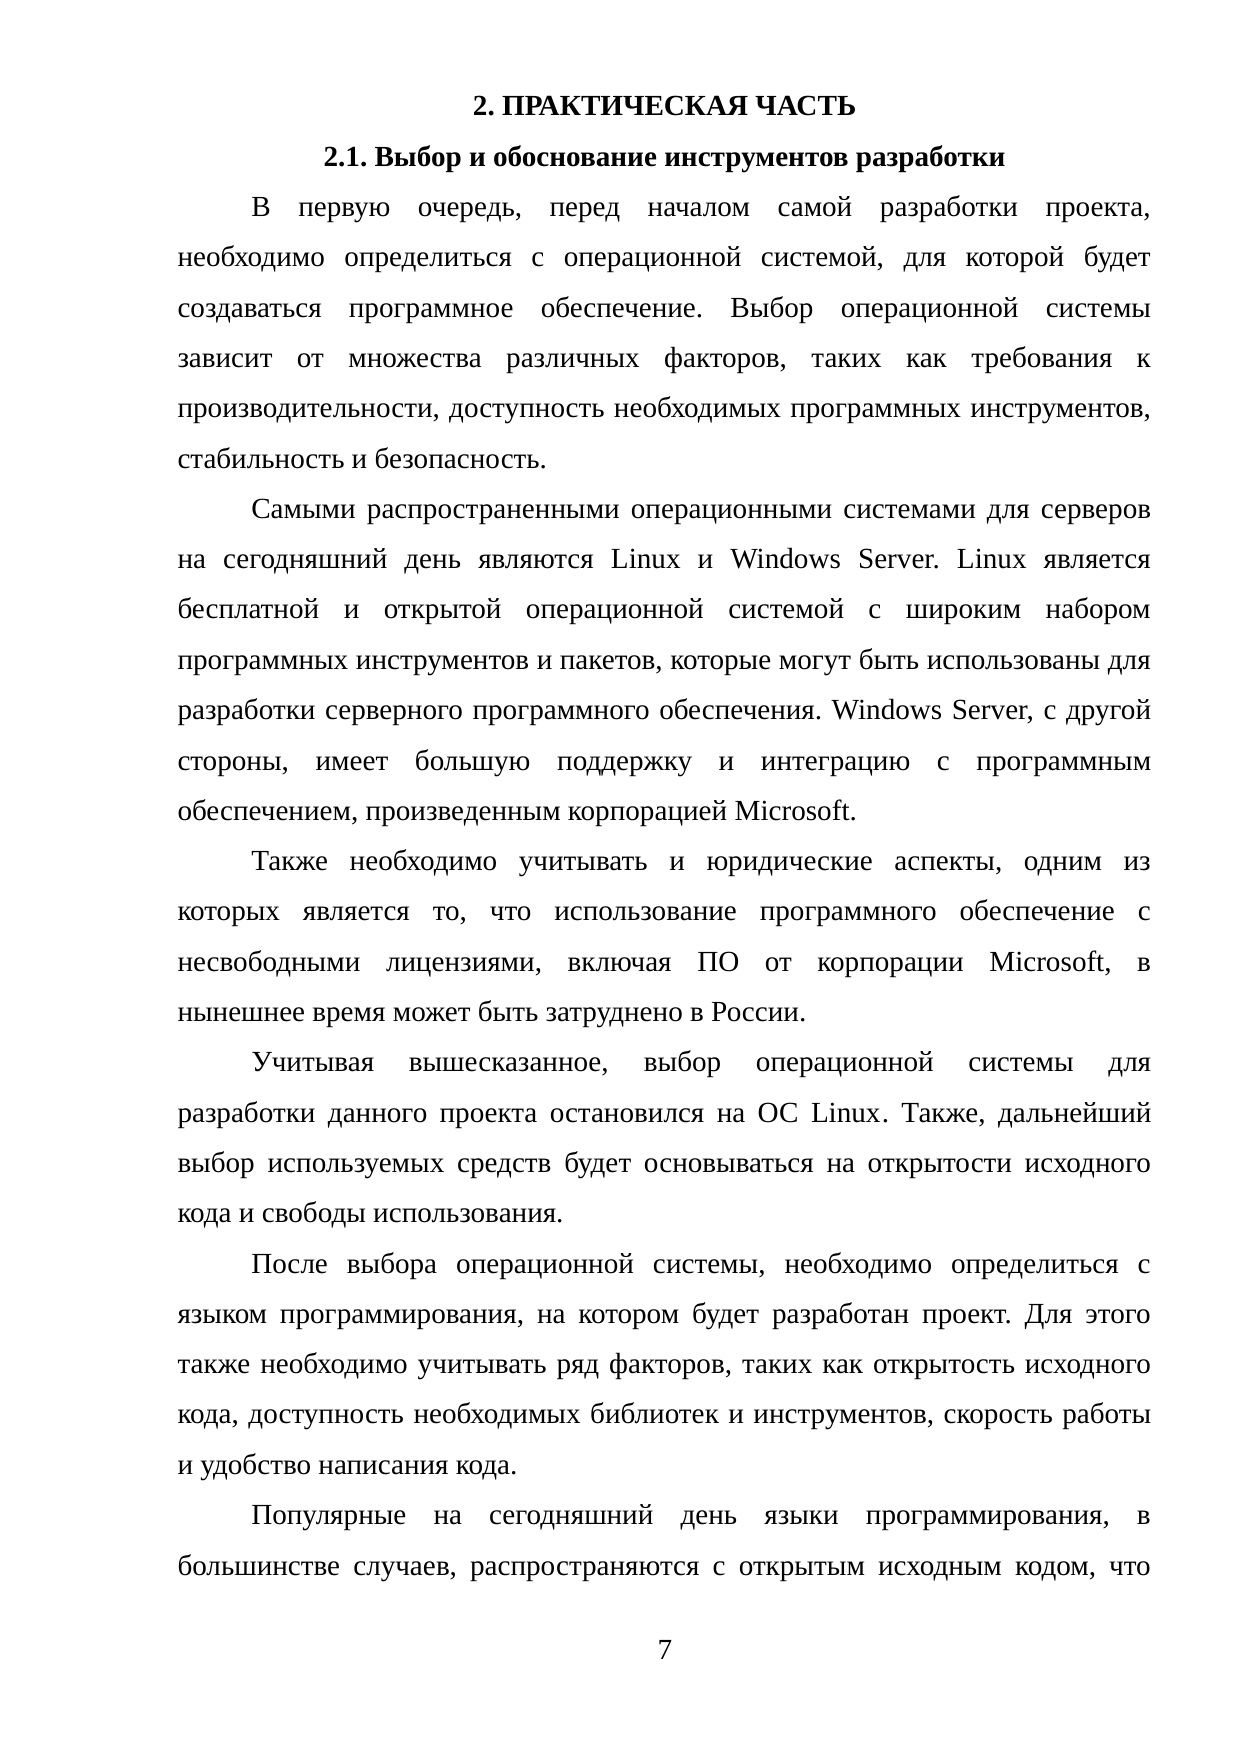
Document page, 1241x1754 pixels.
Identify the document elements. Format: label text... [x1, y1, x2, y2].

text После выбора операционной системы, необходимо определиться с языком программирования, на котором будет разработан проект. Для этого также необходимо учитывать ряд факторов, таких как открытость исходного кода, доступность необходимых библиотек и инструментов, скорость работы и удобство написания кода. [177, 1246, 1152, 1481]
text Популярные на сегодняшний день языки программирования, в большинстве случаев, распространяются с открытым исходным кодом, что [177, 1497, 1152, 1581]
subtitle 2. ПРАКТИЧЕСКАЯ ЧАСТЬ [177, 88, 1152, 122]
text В первую очередь, перед началом самой разработки проекта, необходимо определиться с операционной системой, для которой будет создаваться программное обеспечение. Выбор операционной системы зависит от множества различных факторов, таких как требования к производительности, доступность необходимых программных инструментов, стабильность и безопасность. [177, 189, 1152, 474]
subtitle 2.1. Выбор и обоснование инструментов разработки [177, 139, 1152, 172]
text Также необходимо учитывать и юридические аспекты, одним из которых является то, что использование программного обеспечение с несвободными лицензиями, включая ПО от корпорации Microsoft, в нынешнее время может быть затруднено в России. [177, 843, 1152, 1028]
text Самыми распространенными операционными системами для серверов на сегодняшний день являются Linux и Windows Server. Linux является бесплатной и открытой операционной системой с широким набором программных инструментов и пакетов, которые могут быть использованы для разработки серверного программного обеспечения. Windows Server, с другой стороны, имеет большую поддержку и интеграцию с программным обеспечением, произведенным корпорацией Microsoft. [177, 491, 1152, 826]
text Учитывая вышесказанное, выбор операционной системы для разработки данного проекта остановился на ОС Linux. Также, дальнейший выбор используемых средств будет основываться на открытости исходного кода и свободы использования. [177, 1044, 1152, 1229]
